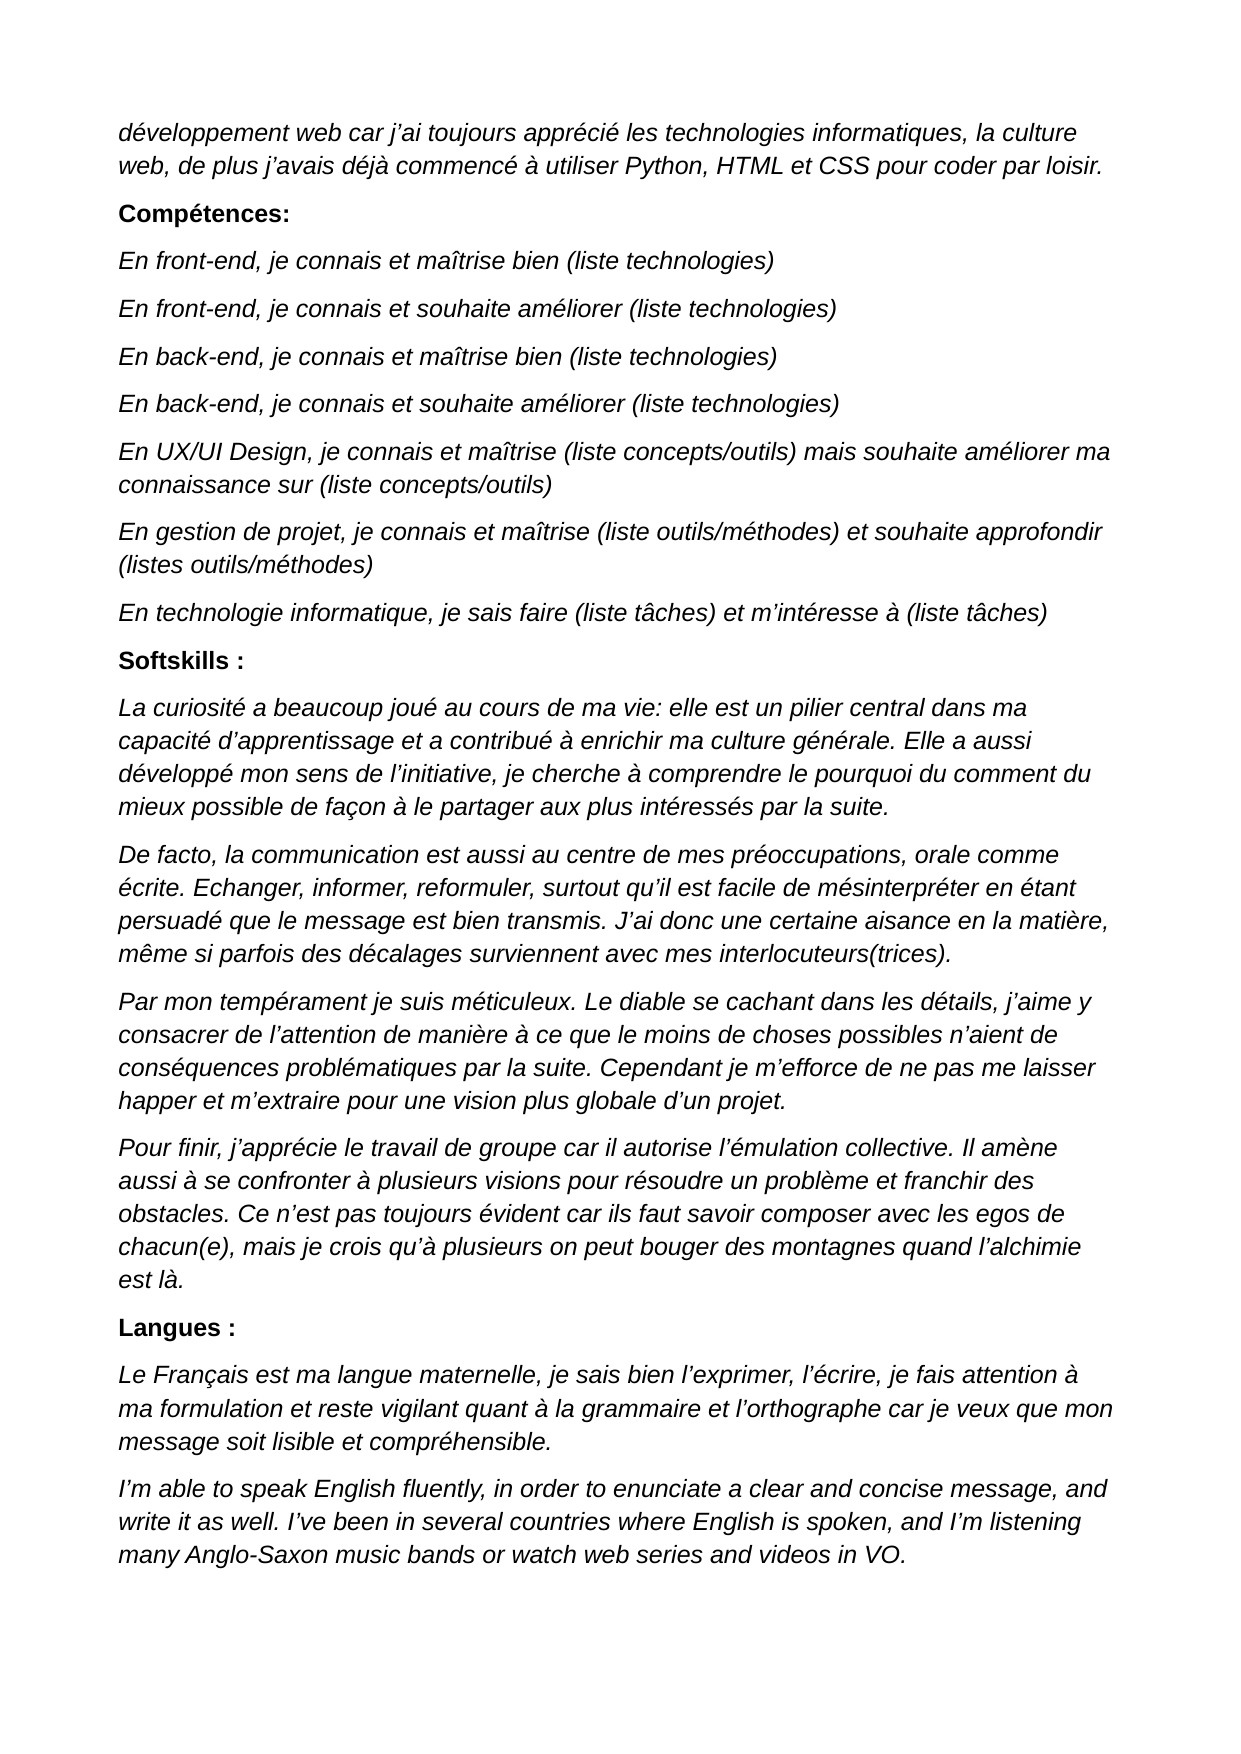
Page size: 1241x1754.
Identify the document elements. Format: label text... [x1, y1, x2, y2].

text En front-end, je connais et maîtrise bien (liste technologies) [118, 246, 1122, 275]
text En gestion de projet, je connais et maîtrise (liste outils/méthodes) et souhaite approfondir (listes outils/méthodes) [118, 517, 1122, 579]
text En back-end, je connais et souhaite améliorer (liste technologies) [118, 389, 1122, 418]
text De facto, la communication est aussi au centre de mes préoccupations, orale comme écrite. Echanger, informer, reformuler, surtout qu’il est facile de mésinterpréter en étant persuadé que le message est bien transmis. J’ai donc une certaine aisance en la matière, même si parfois des décalages surviennent avec mes interlocuteurs(trices). [118, 840, 1122, 968]
text En technologie informatique, je sais faire (liste tâches) et m’intéresse à (liste tâches) [118, 598, 1122, 627]
text Softskills : [118, 646, 1122, 674]
text En back-end, je connais et maîtrise bien (liste technologies) [118, 342, 1122, 370]
text I’m able to speak English fluently, in order to enunciate a clear and concise message, and write it as well. I’ve been in several countries where English is spoken, and I’m listening many Anglo-Saxon music bands or watch web series and videos in VO. [118, 1474, 1122, 1569]
text Par mon tempérament je suis méticuleux. Le diable se cachant dans les détails, j’aime y consacrer de l’attention de manière à ce que le moins de choses possibles n’aient de conséquences problématiques par la suite. Cependant je m’efforce de ne pas me laisser happer et m’extraire pour une vision plus globale d’un projet. [118, 987, 1122, 1114]
text Langues : [118, 1313, 1122, 1342]
text En UX/UI Design, je connais et maîtrise (liste concepts/outils) mais souhaite améliorer ma connaissance sur (liste concepts/outils) [118, 437, 1122, 498]
text Le Français est ma langue maternelle, je sais bien l’exprimer, l’écrire, je fais attention à ma formulation et reste vigilant quant à la grammaire et l’orthographe car je veux que mon message soit lisible et compréhensible. [118, 1361, 1122, 1455]
text Pour finir, j’apprécie le travail de groupe car il autorise l’émulation collective. Il amène aussi à se confronter à plusieurs visions pour résoudre un problème et franchir des obstacles. Ce n’est pas toujours évident car ils faut savoir composer avec les egos de chacun(e), mais je crois qu’à plusieurs on peut bouger des montagnes quand l’alchimie est là. [118, 1133, 1122, 1294]
text développement web car j’ai toujours apprécié les technologies informatiques, la culture web, de plus j’avais déjà commencé à utiliser Python, HTML et CSS pour coder par loisir. [118, 118, 1122, 180]
text La curiosité a beaucoup joué au cours de ma vie: elle est un pilier central dans ma capacité d’apprentissage et a contribué à enrichir ma culture générale. Elle a aussi développé mon sens de l’initiative, je cherche à comprendre le pourquoi du comment du mieux possible de façon à le partager aux plus intéressés par la suite. [118, 693, 1122, 821]
text Compétences: [118, 199, 1122, 227]
text En front-end, je connais et souhaite améliorer (liste technologies) [118, 294, 1122, 323]
